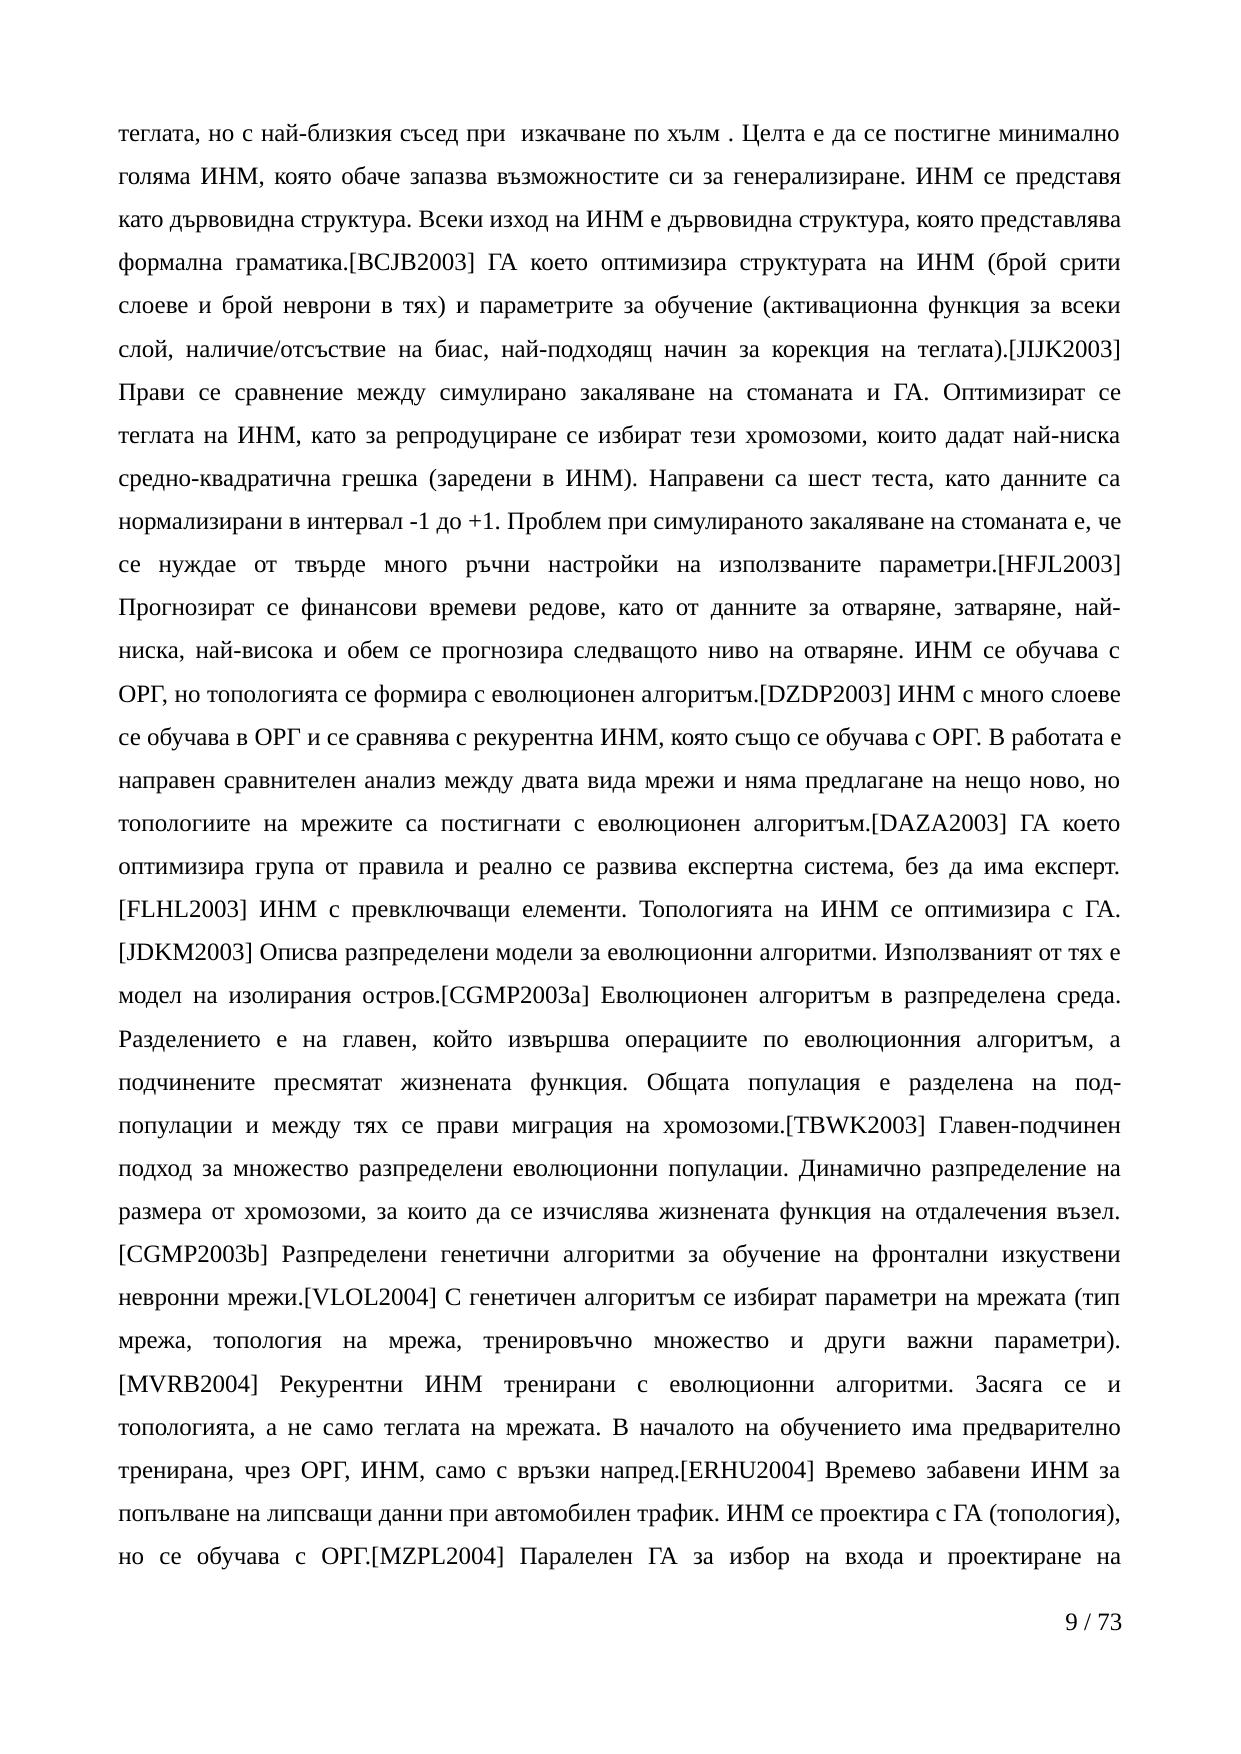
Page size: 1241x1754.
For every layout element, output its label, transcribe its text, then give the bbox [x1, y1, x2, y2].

text теглата, но с най-близкия съсед при изкачване по хълм . Целта е да се постигне минимално голяма ИНМ, която обаче запазва възможностите си за генерализиране. ИНМ се представя като дървовидна структура. Всеки изход на ИНМ е дървовидна структура, която представлява формална граматика.[BCJB2003] ГА което оптимизира структурата на ИНМ (брой срити слоеве и брой неврони в тях) и параметрите за обучение (активационна функция за всеки слой, наличие/отсъствие на биас, най-подходящ начин за корекция на теглата).[JIJK2003] Прави се сравнение между симулирано закаляване на стоманата и ГА. Оптимизират се теглата на ИНМ, като за репродуциране се избират тези хромозоми, които дадат най-ниска средно-квадратична грешка (заредени в ИНМ). Направени са шест теста, като данните са нормализирани в интервал -1 до +1. Проблем при симулираното закаляване на стоманата е, че се нуждае от твърде много ръчни настройки на използваните параметри.[HFJL2003] Прогнозират се финансови времеви редове, като от данните за отваряне, затваряне, най-ниска, най-висока и обем се прогнозира следващото ниво на отваряне. ИНМ се обучава с ОРГ, но топологията се формира с еволюционен алгоритъм.[DZDP2003] ИНМ с много слоеве се обучава в ОРГ и се сравнява с рекурентна ИНМ, която също се обучава с ОРГ. В работата е направен сравнителен анализ между двата вида мрежи и няма предлагане на нещо ново, но топологиите на мрежите са постигнати с еволюционен алгоритъм.[DAZA2003] ГА което оптимизира група от правила и реално се развива експертна система, без да има експерт.[FLHL2003] ИНМ с превключващи елементи. Топологията на ИНМ се оптимизира с ГА.[JDKM2003] Описва разпределени модели за еволюционни алгоритми. Използваният от тях е модел на изолирания остров.[CGMP2003a] Еволюционен алгоритъм в разпределена среда. Разделението е на главен, който извършва операциите по еволюционния алгоритъм, а подчинените пресмятат жизнената функция. Общата популация е разделена на под-популации и между тях се прави миграция на хромозоми.[TBWK2003] Главен-подчинен подход за множество разпределени еволюционни популации. Динамично разпределение на размера от хромозоми, за които да се изчислява жизнената функция на отдалечения възел.[CGMP2003b] Разпределени генетични алгоритми за обучение на фронтални изкуствени невронни мрежи.[VLOL2004] С генетичен алгоритъм се избират параметри на мрежата (тип мрежа, топология на мрежа, тренировъчно множество и други важни параметри).[MVRB2004] Рекурентни ИНМ тренирани с еволюционни алгоритми. Засяга се и топологията, а не само теглата на мрежата. В началото на обучението има предварително тренирана, чрез ОРГ, ИНМ, само с връзки напред.[ERHU2004] Времево забавени ИНМ за попълване на липсващи данни при автомобилен трафик. ИНМ се проектира с ГА (топология), но се обучава с ОРГ.[MZPL2004] Паралелен ГА за избор на входа и проектиране на [118, 118, 1122, 1570]
